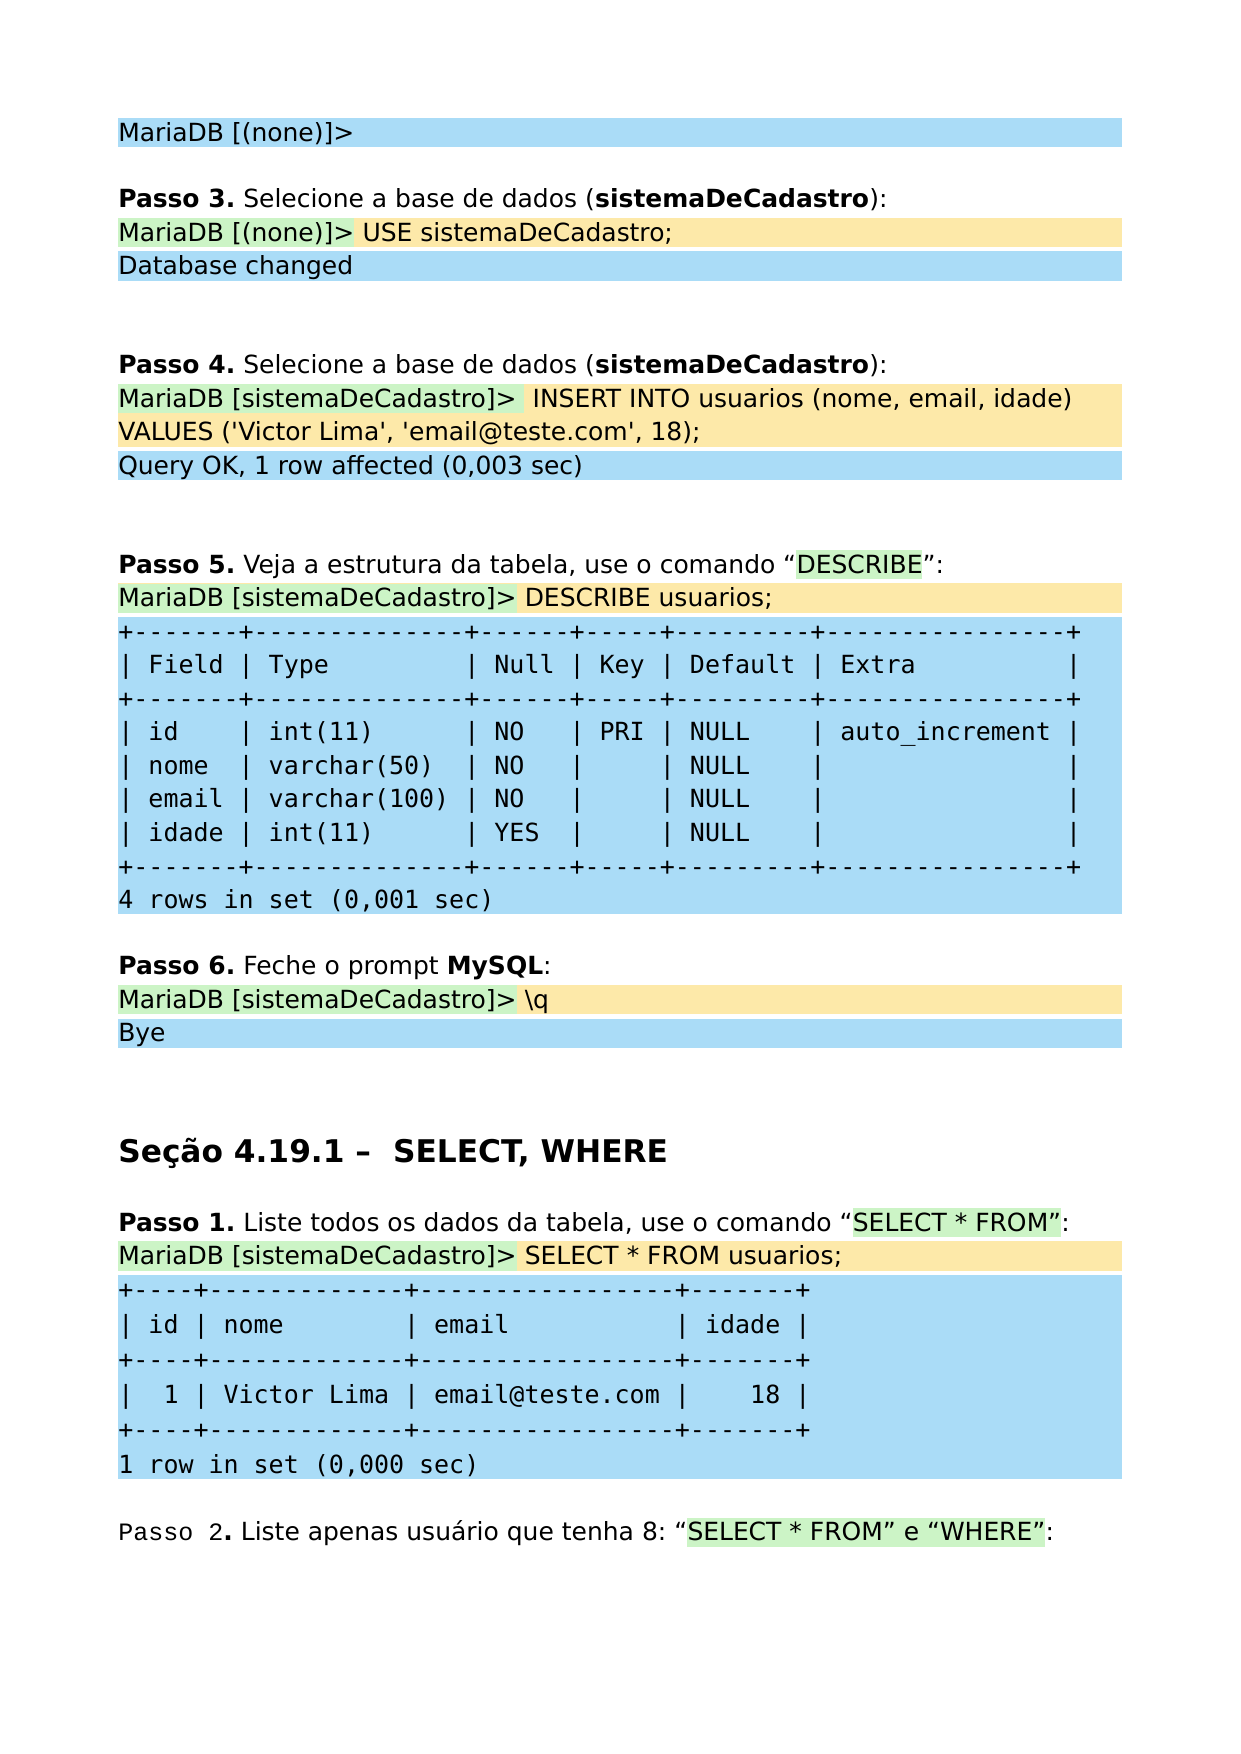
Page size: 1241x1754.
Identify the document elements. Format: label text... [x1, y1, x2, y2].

text | id | int(11) | NO | PRI | NULL | auto_increment | [118, 718, 1122, 747]
text +-------+--------------+------+-----+---------+----------------+ [118, 684, 1122, 713]
text | Field | Type | Null | Key | Default | Extra | [118, 651, 1122, 680]
text MariaDB [sistemaDeCadastro]> \q [118, 985, 1122, 1014]
text Bye [118, 1019, 1122, 1048]
text Passo 5. Veja a estrutura da tabela, use o comando “DESCRIBE”: [118, 550, 1122, 579]
text Database changed [118, 251, 1122, 281]
text Seção 4.19.1 – SELECT, WHERE [118, 1133, 1122, 1170]
text MariaDB [sistemaDeCadastro]> INSERT INTO usuarios (nome, email, idade) VALUES ('Victor Lima', 'email@teste.com', 18); [118, 384, 1122, 447]
text 1 row in set (0,000 sec) [118, 1450, 1122, 1479]
text +----+-------------+-----------------+-------+ [118, 1275, 1122, 1304]
text Passo 1. Liste todos os dados da tabela, use o comando “SELECT * FROM”: [118, 1208, 1122, 1237]
text Passo 3. Selecione a base de dados (sistemaDeCadastro): [118, 184, 1122, 213]
text Query OK, 1 row affected (0,003 sec) [118, 451, 1122, 480]
text Passo 4. Selecione a base de dados (sistemaDeCadastro): [118, 350, 1122, 379]
text +-------+--------------+------+-----+---------+----------------+ [118, 852, 1122, 881]
text +----+-------------+-----------------+-------+ [118, 1345, 1122, 1374]
text | idade | int(11) | YES | | NULL | | [118, 818, 1122, 847]
text MariaDB [sistemaDeCadastro]> SELECT * FROM usuarios; [118, 1241, 1122, 1271]
text MariaDB [(none)]> USE sistemaDeCadastro; [118, 218, 1122, 247]
text Passo 2. Liste apenas usuário que tenha 8: “SELECT * FROM” e “WHERE”: [118, 1517, 1122, 1548]
text Passo 6. Feche o prompt MySQL: [118, 952, 1122, 981]
text MariaDB [(none)]> [118, 118, 1122, 147]
text | id | nome | email | idade | [118, 1310, 1122, 1339]
text +----+-------------+-----------------+-------+ [118, 1415, 1122, 1444]
text | nome | varchar(50) | NO | | NULL | | [118, 751, 1122, 780]
text | 1 | Victor Lima | email@teste.com | 18 | [118, 1380, 1122, 1409]
text 4 rows in set (0,001 sec) [118, 885, 1122, 914]
text | email | varchar(100) | NO | | NULL | | [118, 785, 1122, 814]
text +-------+--------------+------+-----+---------+----------------+ [118, 617, 1122, 646]
text MariaDB [sistemaDeCadastro]> DESCRIBE usuarios; [118, 583, 1122, 613]
